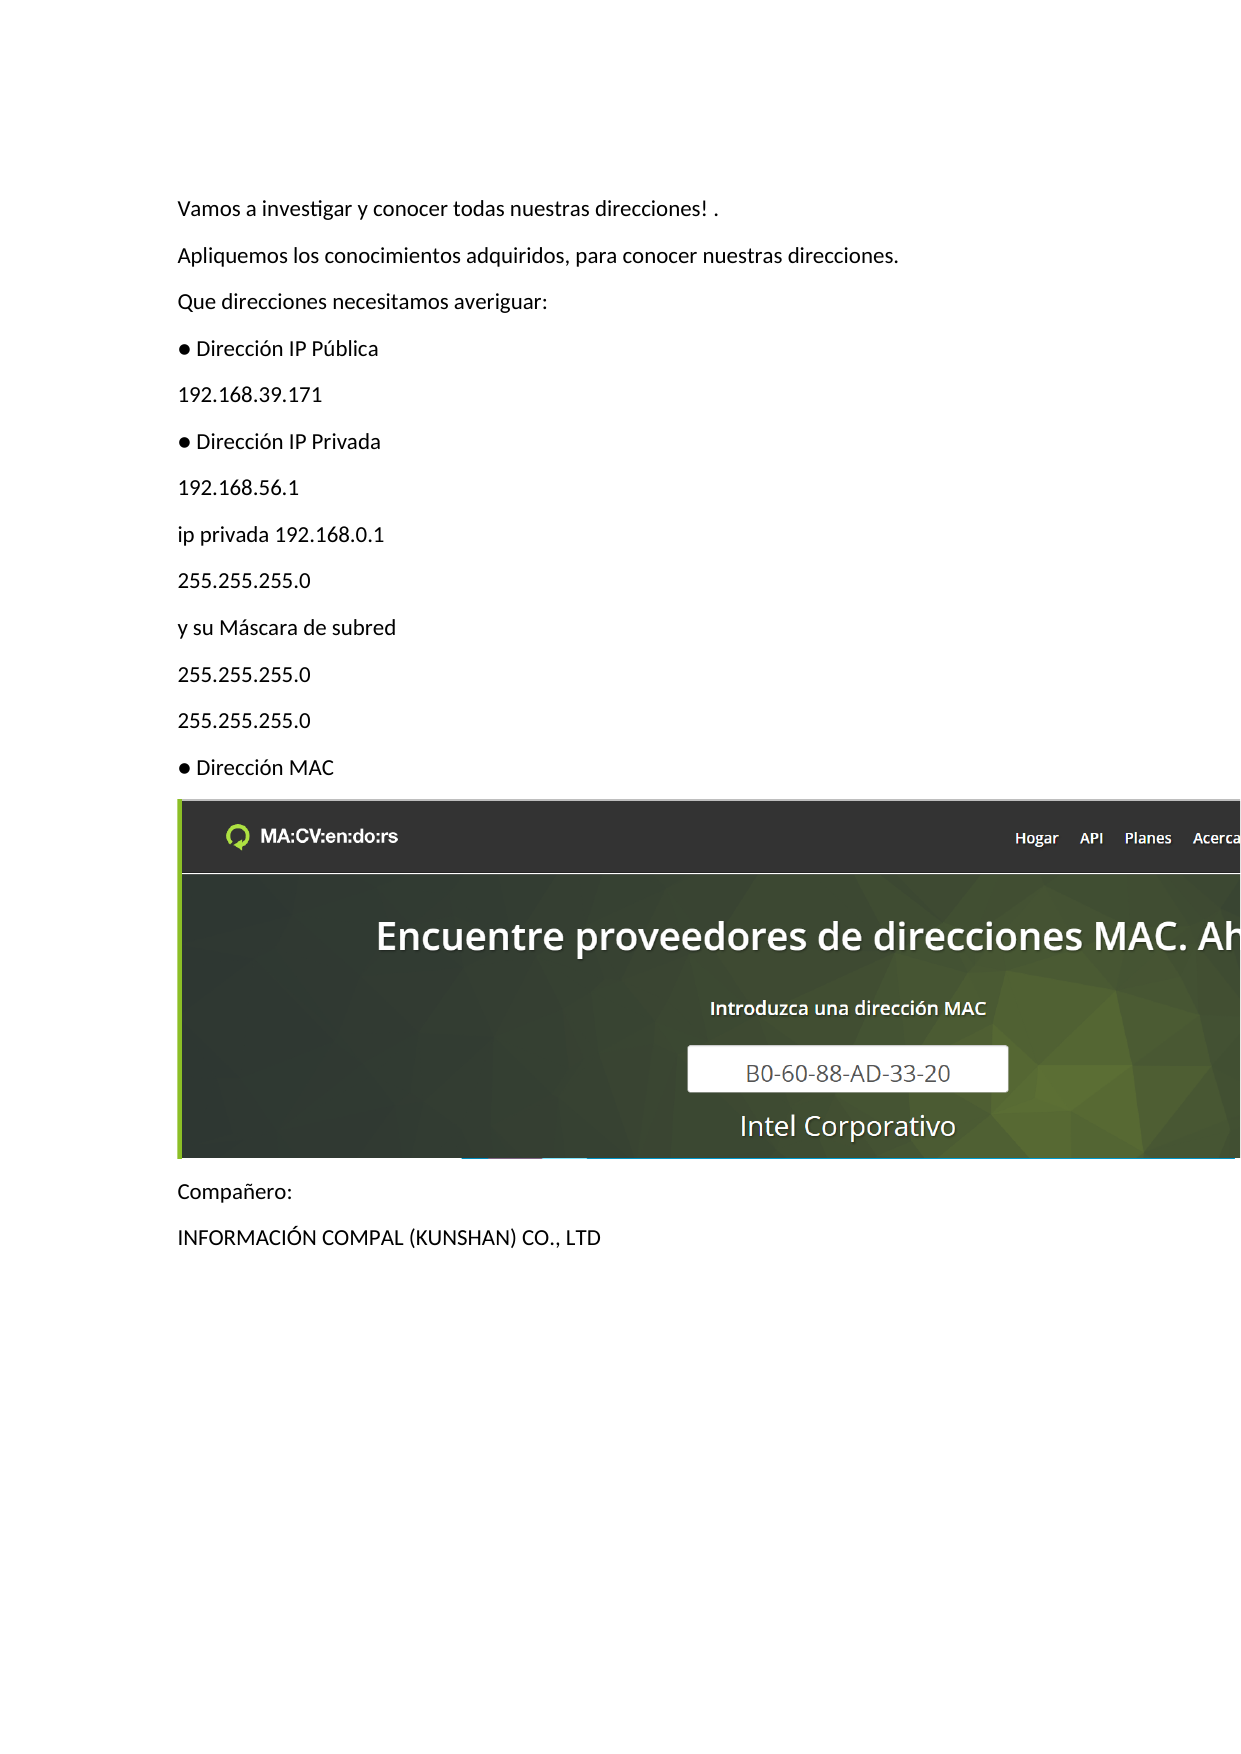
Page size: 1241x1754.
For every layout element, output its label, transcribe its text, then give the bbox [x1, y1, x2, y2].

text Vamos a investigar y conocer todas nuestras direcciones! . [177, 194, 1063, 222]
text INFORMACIÓN COMPAL (KUNSHAN) CO., LTD [177, 1223, 1063, 1251]
text 192.168.39.171 [177, 380, 1063, 408]
text ● Dirección MAC [177, 753, 1063, 781]
text Compañero: [177, 1177, 1063, 1205]
text Que direcciones necesitamos averiguar: [177, 287, 1063, 315]
text 255.255.255.0 [177, 660, 1063, 688]
text ● Dirección IP Privada [177, 427, 1063, 455]
text Apliquemos los conocimientos adquiridos, para conocer nuestras direcciones. [177, 241, 1063, 269]
text 192.168.56.1 [177, 473, 1063, 502]
text ● Dirección IP Pública [177, 334, 1063, 362]
text ip privada 192.168.0.1 [177, 520, 1063, 548]
text 255.255.255.0 [177, 567, 1063, 595]
text 255.255.255.0 [177, 706, 1063, 734]
text y su Máscara de subred [177, 613, 1063, 641]
